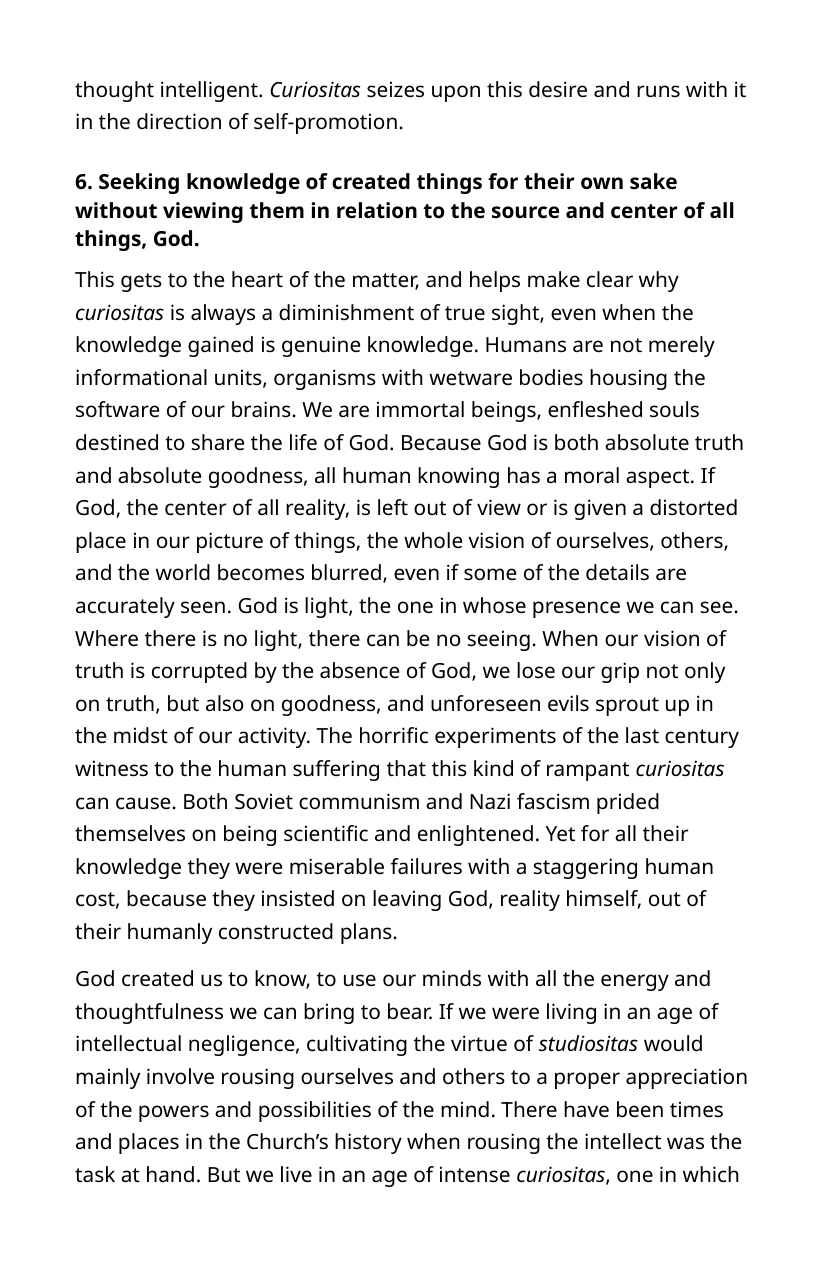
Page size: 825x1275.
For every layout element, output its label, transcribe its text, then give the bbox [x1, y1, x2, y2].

text This gets to the heart of the matter, and helps make clear why curiositas is always a diminishment of true sight, even when the knowledge gained is genuine knowledge. Humans are not merely informational units, organisms with wetware bodies housing the software of our brains. We are immortal beings, enfleshed souls destined to share the life of God. Because God is both absolute truth and absolute goodness, all human knowing has a moral aspect. If God, the center of all reality, is left out of view or is given a distorted place in our picture of things, the whole vision of ourselves, others, and the world becomes blurred, even if some of the details are accurately seen. God is light, the one in whose presence we can see. Where there is no light, there can be no seeing. When our vision of truth is corrupted by the absence of God, we lose our grip not only on truth, but also on goodness, and unforeseen evils sprout up in the midst of our activity. The horrific experiments of the last century witness to the human suffering that this kind of rampant curiositas can cause. Both Soviet communism and Nazi fascism prided themselves on being scientific and enlightened. Yet for all their knowledge they were miserable failures with a staggering human cost, because they insisted on leaving God, reality himself, out of their humanly constructed plans. [75, 265, 750, 946]
subtitle 6. Seeking knowledge of created things for their own sake without viewing them in relation to the source and center of all things, God. [75, 167, 750, 253]
text thought intelligent. Curiositas seizes upon this desire and runs with it in the direction of self-promotion. [75, 75, 750, 136]
text God created us to know, to use our minds with all the energy and thoughtfulness we can bring to bear. If we were living in an age of intellectual negligence, cultivating the virtue of studiositas would mainly involve rousing ourselves and others to a proper appreciation of the powers and possibilities of the mind. There have been times and places in the Church’s history when rousing the intellect was the task at hand. But we live in an age of intense curiositas, one in which [75, 964, 750, 1188]
